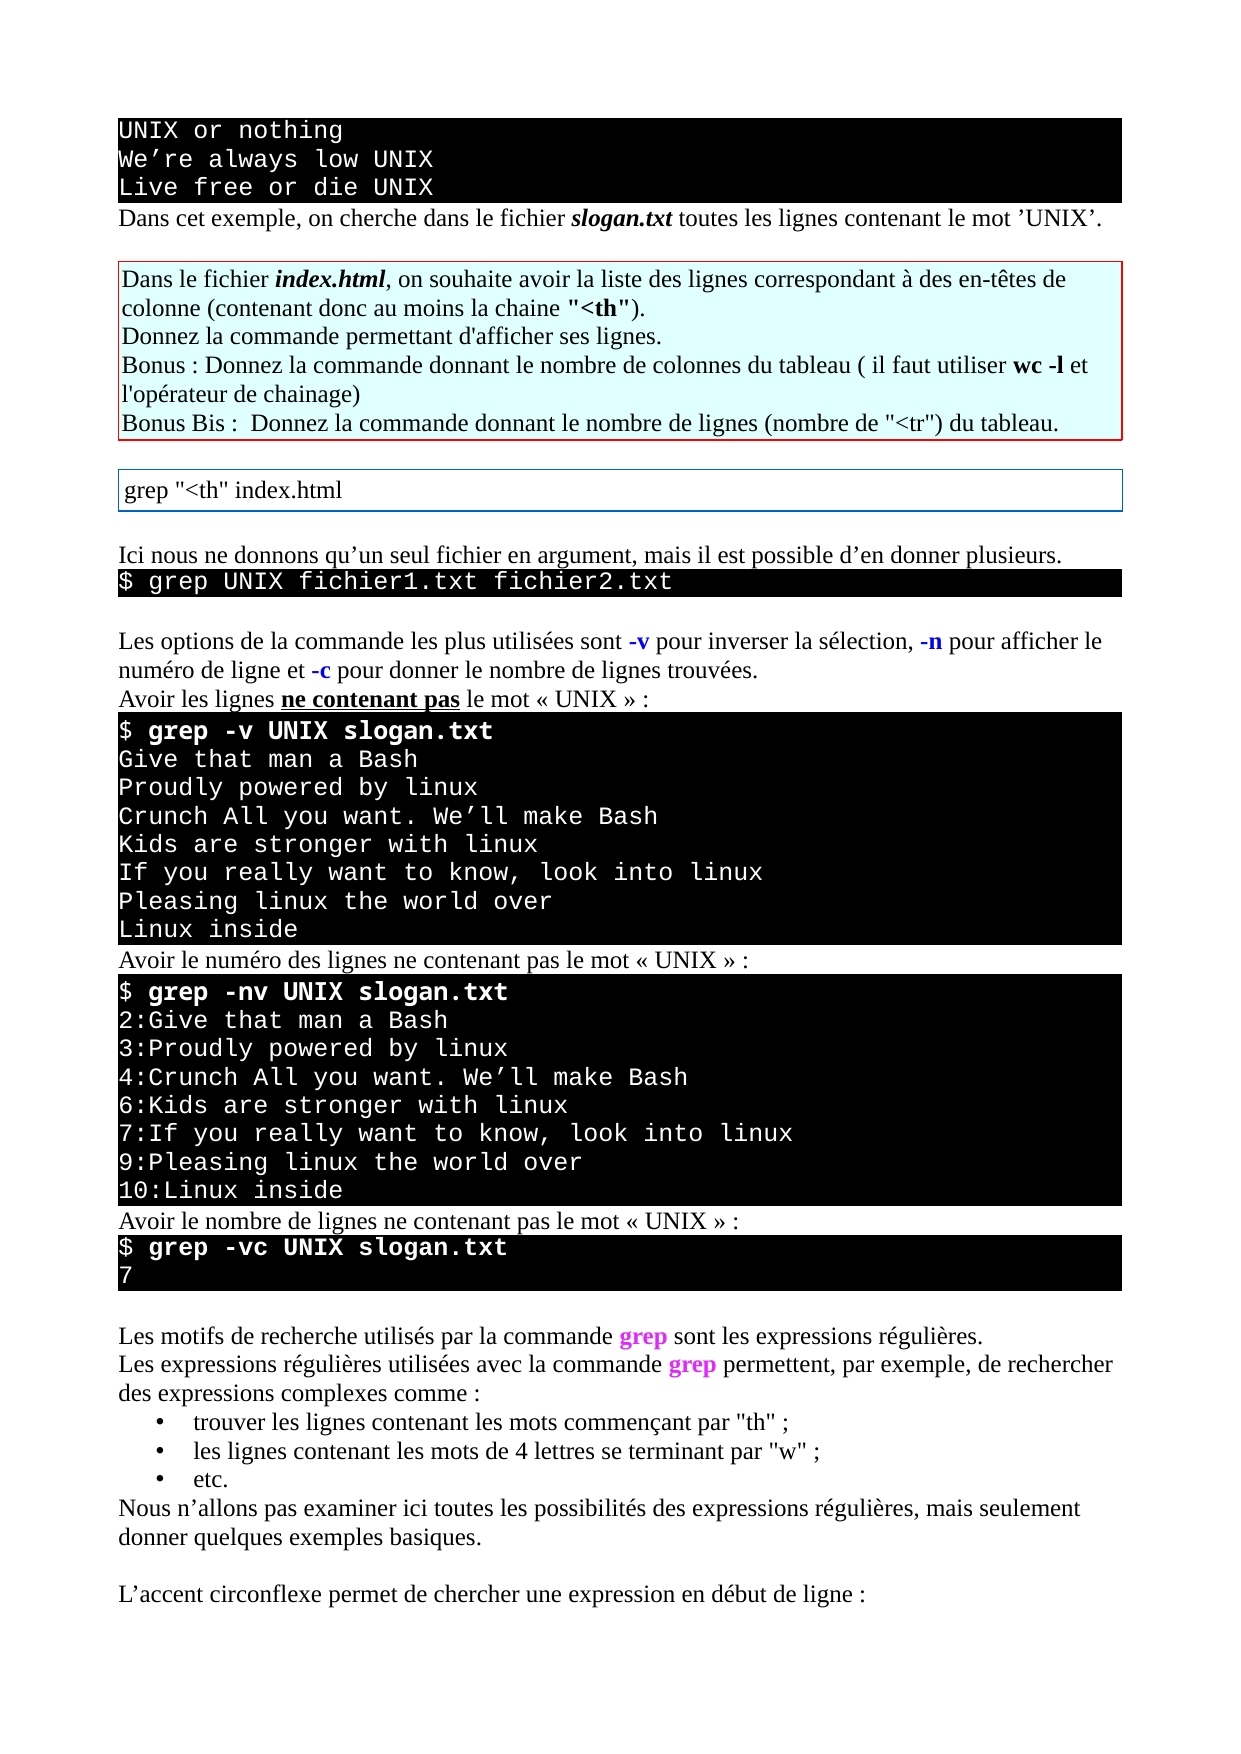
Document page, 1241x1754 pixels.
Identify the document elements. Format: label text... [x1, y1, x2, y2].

text Avoir les lignes ne contenant pas le mot « UNIX » : [118, 684, 1122, 712]
text UNIX or nothing [118, 118, 1122, 146]
text Linux inside [118, 917, 1122, 945]
list les lignes contenant les mots de 4 lettres se terminant par "w" ; [156, 1436, 1122, 1464]
text $ grep -vc UNIX slogan.txt [118, 1235, 1122, 1263]
text $ grep UNIX fichier1.txt fichier2.txt [118, 569, 1122, 597]
text Live free or die UNIX [118, 175, 1122, 203]
text 4:Crunch All you want. We’ll make Bash [118, 1064, 1122, 1093]
text Avoir le numéro des lignes ne contenant pas le mot « UNIX » : [118, 945, 1122, 974]
text Kids are stronger with linux [118, 832, 1122, 860]
text Bonus Bis : Donnez la commande donnant le nombre de lignes (nombre de "<tr") du tableau. [119, 404, 1121, 439]
text Donnez la commande permettant d'afficher ses lignes. [119, 318, 1121, 347]
text 2:Give that man a Bash [118, 1008, 1122, 1036]
table_header grep "<th" index.html [119, 470, 1122, 510]
text Ici nous ne donnons qu’un seul fichier en argument, mais il est possible d’en donner plusieurs. [118, 540, 1122, 569]
text Les options de la commande les plus utilisées sont -v pour inverser la sélection, -n pour afficher le numéro de ligne et -c pour donner le nombre de lignes trouvées. [118, 626, 1122, 684]
text Avoir le nombre de lignes ne contenant pas le mot « UNIX » : [118, 1206, 1122, 1235]
text Crunch All you want. We’ll make Bash [118, 803, 1122, 832]
text 7:If you really want to know, look into linux [118, 1121, 1122, 1149]
text $ grep -v UNIX slogan.txt [118, 712, 1122, 747]
text If you really want to know, look into linux [118, 860, 1122, 888]
text Nous n’allons pas examiner ici toutes les possibilités des expressions régulières, mais seulement donner quelques exemples basiques. [118, 1493, 1122, 1551]
text 7 [118, 1263, 1122, 1291]
text L’accent circonflexe permet de chercher une expression en début de ligne : [118, 1579, 1122, 1608]
text Proudly powered by linux [118, 775, 1122, 803]
list trouver les lignes contenant les mots commençant par "th" ; [156, 1407, 1122, 1436]
text 9:Pleasing linux the world over [118, 1149, 1122, 1178]
text 3:Proudly powered by linux [118, 1036, 1122, 1064]
text Pleasing linux the world over [118, 888, 1122, 917]
text Les motifs de recherche utilisés par la commande grep sont les expressions régulières. [118, 1321, 1122, 1349]
text Dans cet exemple, on cherche dans le fichier slogan.txt toutes les lignes contenant le mot ’UNIX’. [118, 203, 1122, 232]
text Give that man a Bash [118, 747, 1122, 775]
text Bonus : Donnez la commande donnant le nombre de colonnes du tableau ( il faut utiliser wc -l et l'opérateur de chainage) [119, 347, 1121, 404]
text 6:Kids are stronger with linux [118, 1093, 1122, 1121]
list etc. [156, 1464, 1122, 1493]
text Dans le fichier index.html, on souhaite avoir la liste des lignes correspondant à des en-têtes de colonne (contenant donc au moins la chaine "<th"). [119, 262, 1121, 318]
text Les expressions régulières utilisées avec la commande grep permettent, par exemple, de rechercher des expressions complexes comme : [118, 1349, 1122, 1407]
text We’re always low UNIX [118, 146, 1122, 175]
text 10:Linux inside [118, 1178, 1122, 1206]
text $ grep -nv UNIX slogan.txt [118, 974, 1122, 1008]
